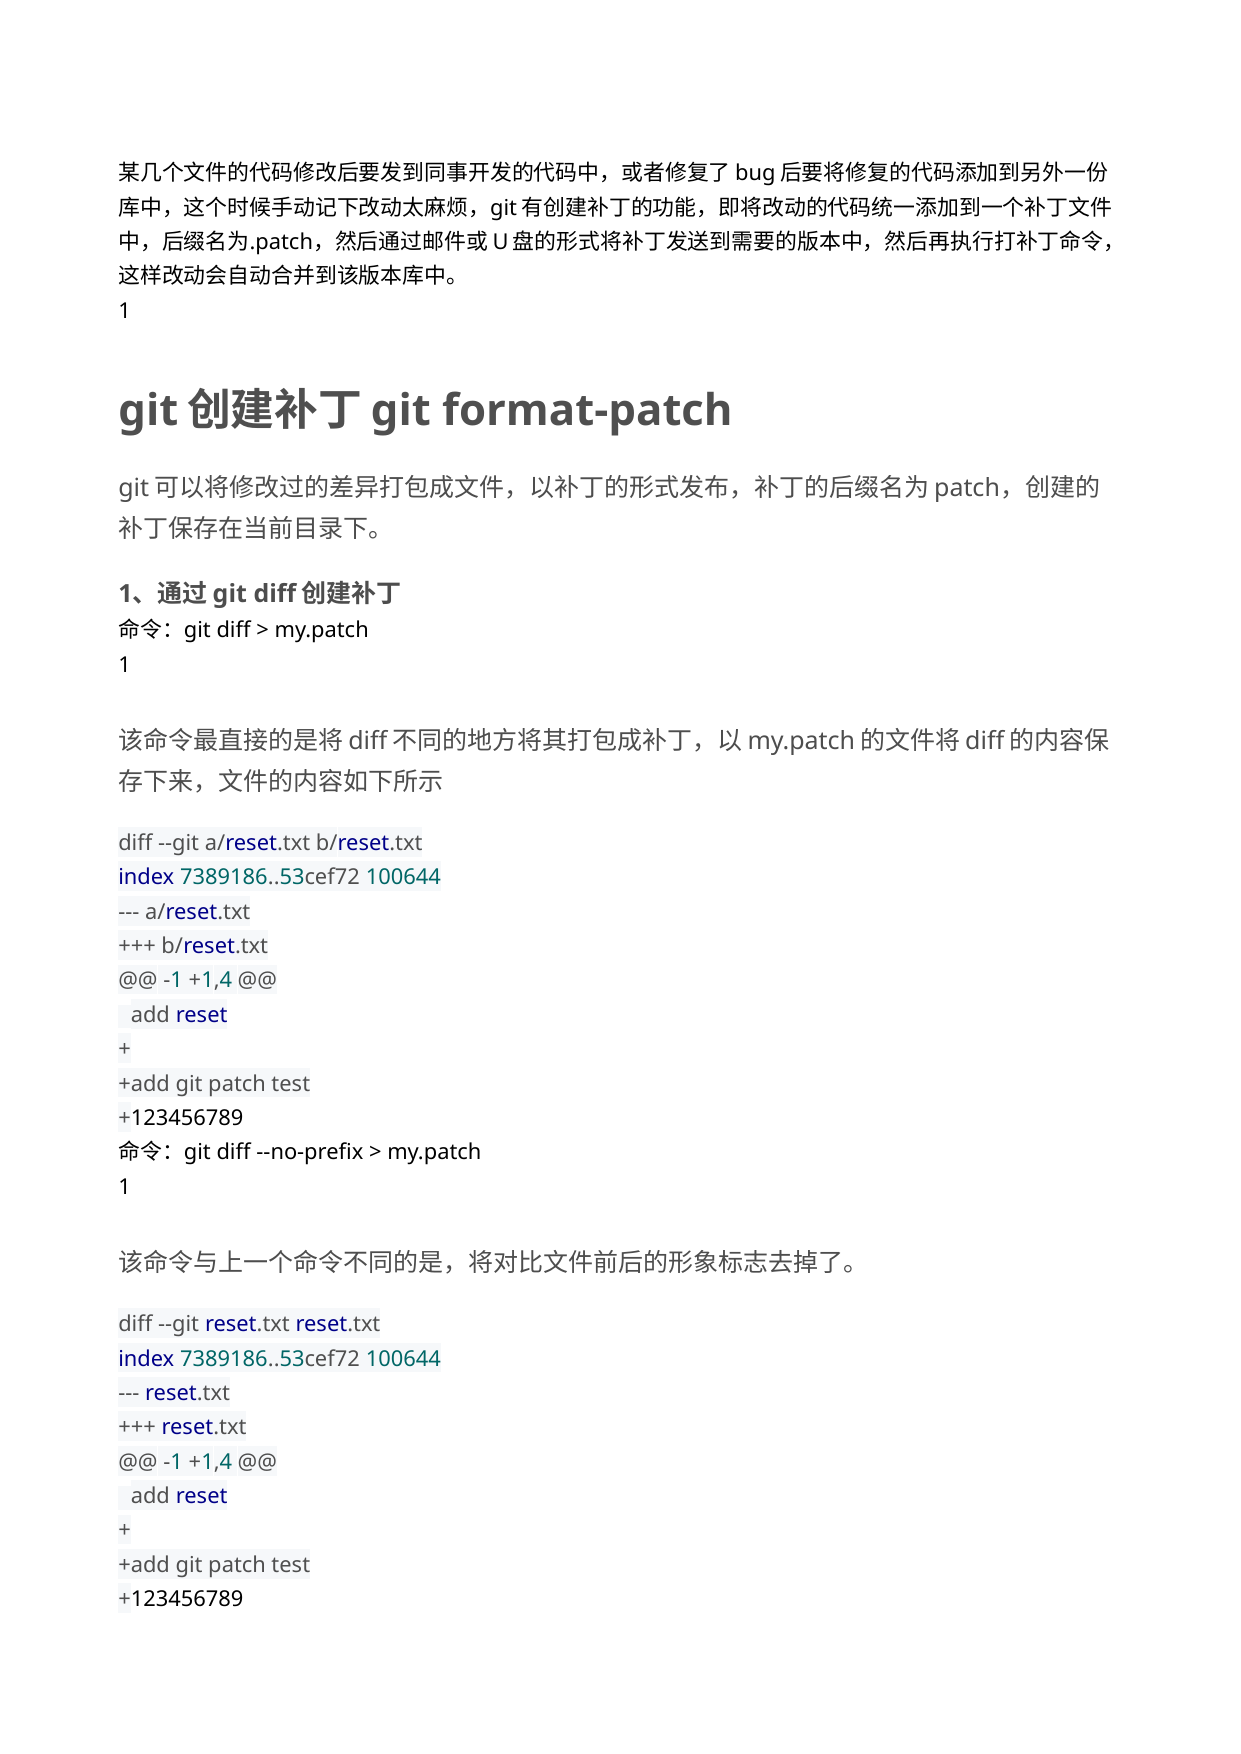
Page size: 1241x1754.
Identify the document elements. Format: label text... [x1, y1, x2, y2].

text diff --git a/reset.txt b/reset.txt [118, 822, 1122, 857]
text 命令：git diff --no-prefix > my.patch [118, 1132, 1122, 1166]
subtitle git创建补丁git format-patch [118, 374, 1122, 438]
text diff --git reset.txt reset.txt [118, 1304, 1122, 1338]
text @@ -1 +1,4 @@ [118, 960, 1122, 994]
text +add git patch test [118, 1063, 1122, 1097]
text @@ -1 +1,4 @@ [118, 1441, 1122, 1476]
text 1 [118, 290, 1122, 324]
text git可以将修改过的差异打包成文件，以补丁的形式发布，补丁的后缀名为patch，创建的补丁保存在当前目录下。 [118, 463, 1122, 544]
text +++ reset.txt [118, 1407, 1122, 1441]
text 命令：git diff > my.patch [118, 610, 1122, 644]
text index 7389186..53cef72 100644 [118, 1338, 1122, 1372]
text 1 [118, 1166, 1122, 1201]
text 该命令最直接的是将diff不同的地方将其打包成补丁，以my.patch的文件将diff的内容保存下来，文件的内容如下所示 [118, 716, 1122, 797]
text +add git patch test [118, 1544, 1122, 1579]
text --- reset.txt [118, 1372, 1122, 1407]
text +++ b/reset.txt [118, 926, 1122, 960]
text add reset [118, 994, 1122, 1029]
text 1 [118, 644, 1122, 679]
text 某几个文件的代码修改后要发到同事开发的代码中，或者修复了bug后要将修复的代码添加到另外一份库中，这个时候手动记下改动太麻烦，git有创建补丁的功能，即将改动的代码统一添加到一个补丁文件中，后缀名为.patch，然后通过邮件或U盘的形式将补丁发送到需要的版本中，然后再执行打补丁命令，这样改动会自动合并到该版本库中。 [118, 153, 1122, 290]
text +123456789 [118, 1097, 1122, 1132]
text + [118, 1510, 1122, 1544]
text 该命令与上一个命令不同的是，将对比文件前后的形象标志去掉了。 [118, 1238, 1122, 1279]
text 1、通过git diff创建补丁 [118, 569, 1122, 610]
text add reset [118, 1476, 1122, 1510]
text index 7389186..53cef72 100644 [118, 857, 1122, 891]
text --- a/reset.txt [118, 891, 1122, 926]
text +123456789 [118, 1579, 1122, 1613]
text + [118, 1029, 1122, 1063]
